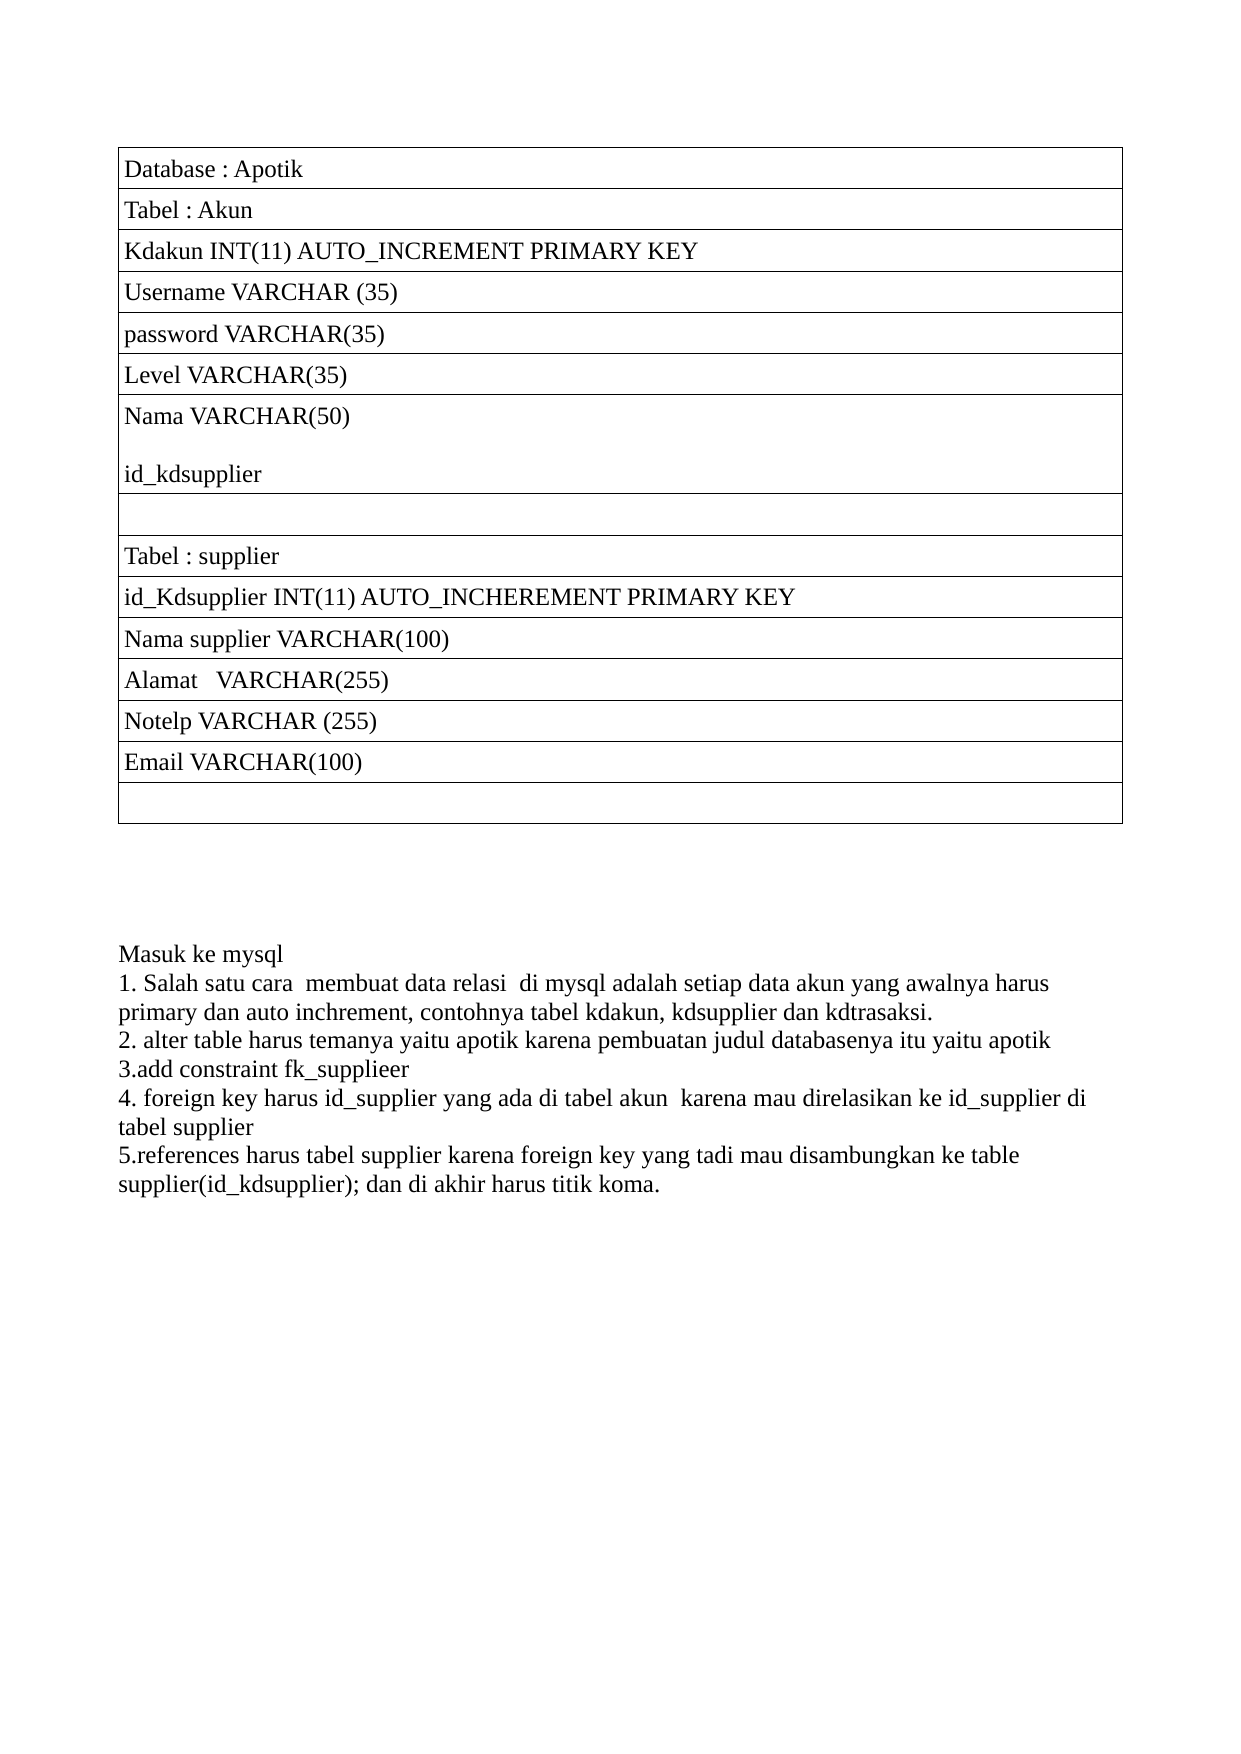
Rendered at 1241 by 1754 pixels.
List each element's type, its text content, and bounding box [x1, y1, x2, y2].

table_cell [620, 459, 1116, 487]
table_cell [119, 494, 1122, 534]
table_header [620, 430, 1116, 459]
table_cell Tabel : supplier [119, 536, 1122, 576]
text 5.references harus tabel supplier karena foreign key yang tadi mau disambungkan ke table supplier(id_kdsupplier); dan di akhir harus titik koma. [118, 1141, 1122, 1198]
table_header Database : Apotik [119, 148, 1122, 188]
table_cell id_Kdsupplier INT(11) AUTO_INCHEREMENT PRIMARY KEY [119, 577, 1122, 617]
table_header [124, 430, 620, 459]
table_cell Tabel : Akun [119, 189, 1122, 229]
text 3.add constraint fk_supplieer [118, 1054, 1122, 1083]
table_cell Nama supplier VARCHAR(100) [119, 618, 1122, 658]
text Masuk ke mysql [118, 939, 1122, 968]
table_cell Alamat VARCHAR(255) [119, 659, 1122, 699]
text 1. Salah satu cara membuat data relasi di mysql adalah setiap data akun yang awalnya harus primary dan auto inchrement, contohnya tabel kdakun, kdsupplier dan kdtrasaksi. [118, 968, 1122, 1026]
table_cell password VARCHAR(35) [119, 313, 1122, 353]
table_cell Notelp VARCHAR (255) [119, 701, 1122, 741]
table_cell Nama VARCHAR(50) [119, 395, 1122, 493]
table_cell [119, 783, 1122, 823]
table_cell Kdakun INT(11) AUTO_INCREMENT PRIMARY KEY [119, 230, 1122, 271]
table_cell Username VARCHAR (35) [119, 272, 1122, 312]
text 2. alter table harus temanya yaitu apotik karena pembuatan judul databasenya itu yaitu apotik [118, 1026, 1122, 1054]
text 4. foreign key harus id_supplier yang ada di tabel akun karena mau direlasikan ke id_supplier di tabel supplier [118, 1083, 1122, 1141]
table_cell id_kdsupplier [124, 459, 620, 487]
table_cell Level VARCHAR(35) [119, 354, 1122, 394]
table_cell Email VARCHAR(100) [119, 742, 1122, 782]
